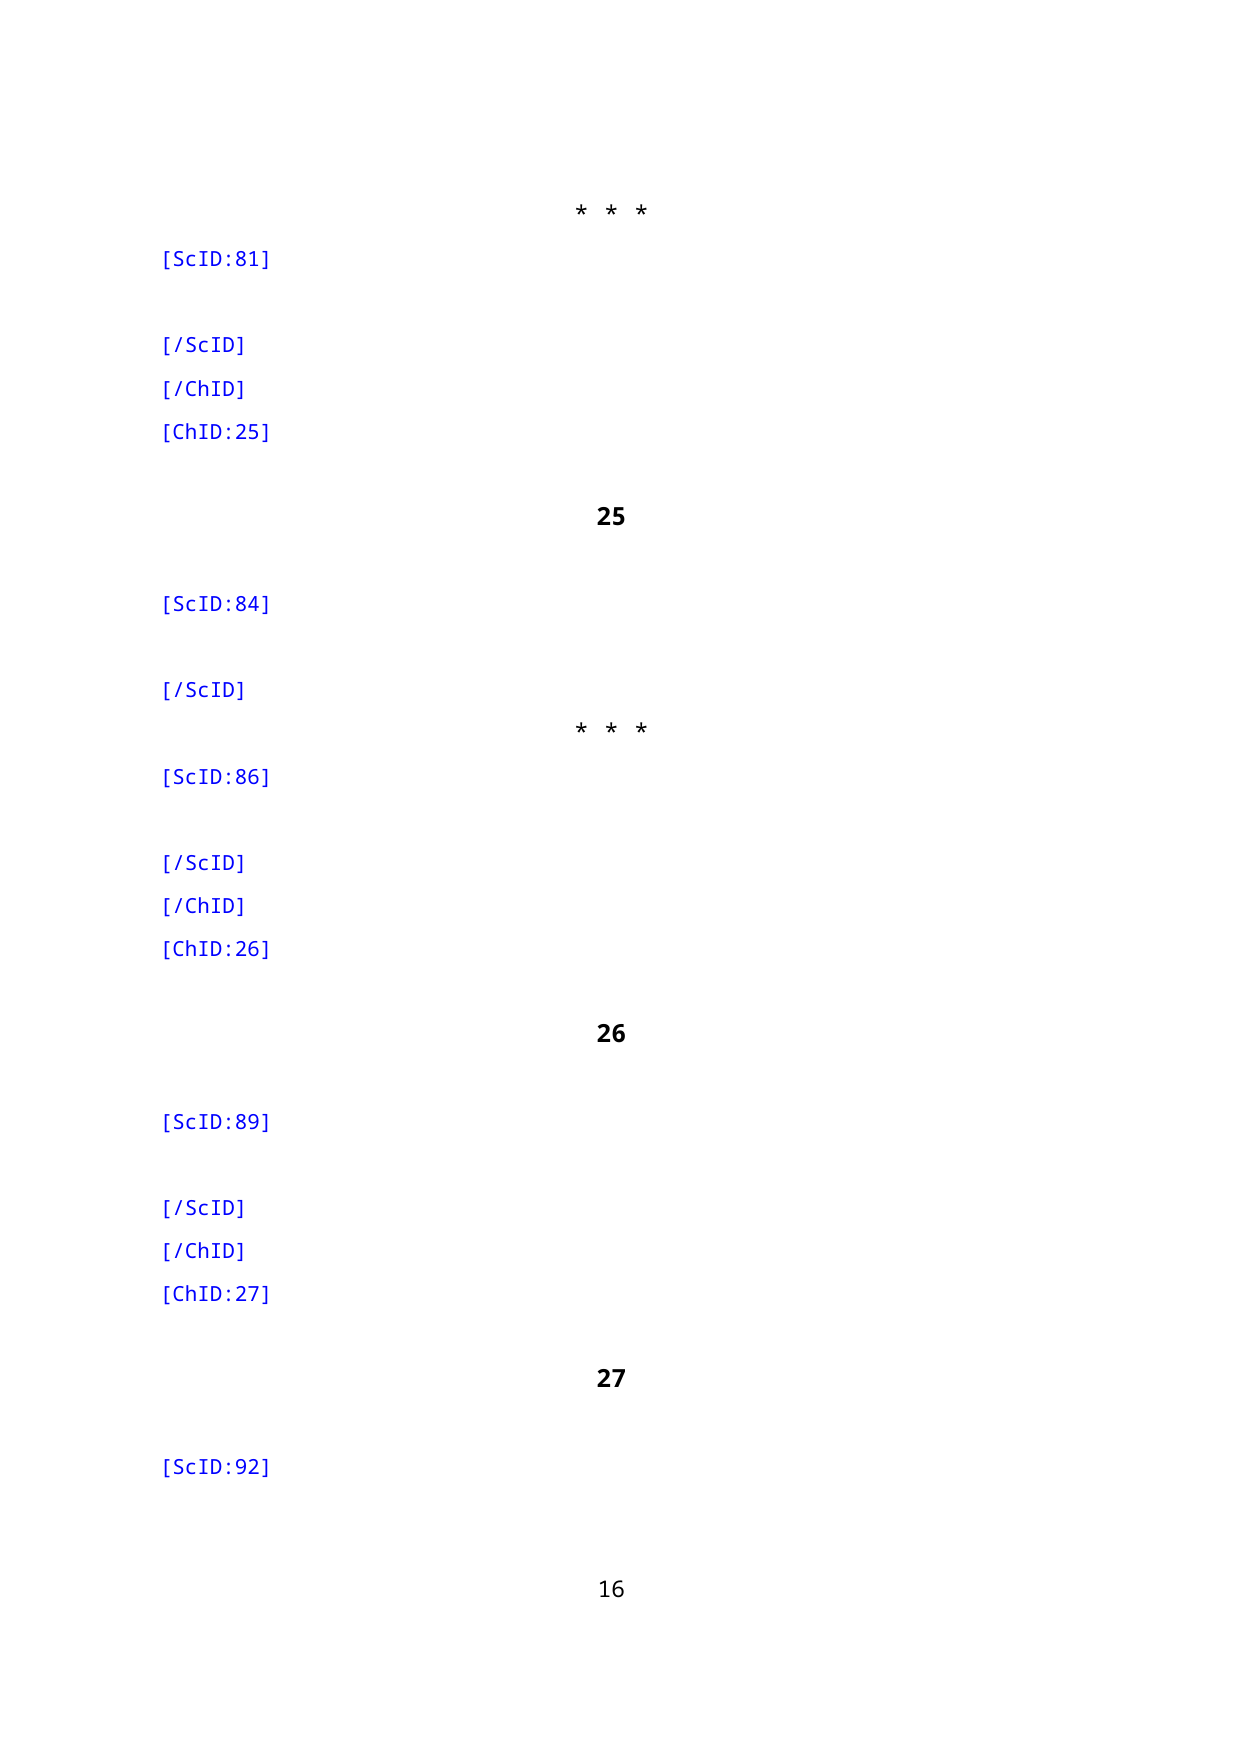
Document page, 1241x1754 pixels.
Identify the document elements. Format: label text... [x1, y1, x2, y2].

text [/ScID] [159, 318, 1063, 361]
text [ChID:26] [159, 922, 1063, 965]
text [/ScID] [159, 663, 1063, 706]
text [ScID:89] [159, 1094, 1063, 1138]
text [ScID:92] [159, 1439, 1063, 1483]
text [ScID:86] [159, 749, 1063, 793]
subtitle 27 [159, 1353, 1063, 1396]
text [/ScID] [159, 1181, 1063, 1224]
subtitle * * * [159, 706, 1063, 749]
subtitle * * * [159, 189, 1063, 232]
text [/ScID] [159, 836, 1063, 879]
text [/ChID] [159, 1224, 1063, 1267]
text [ChID:25] [159, 404, 1063, 448]
text [/ChID] [159, 361, 1063, 404]
subtitle 25 [159, 491, 1063, 534]
text [ScID:84] [159, 577, 1063, 620]
text [/ChID] [159, 879, 1063, 922]
text [ScID:81] [159, 232, 1063, 275]
subtitle 26 [159, 1008, 1063, 1051]
text [ChID:27] [159, 1267, 1063, 1310]
